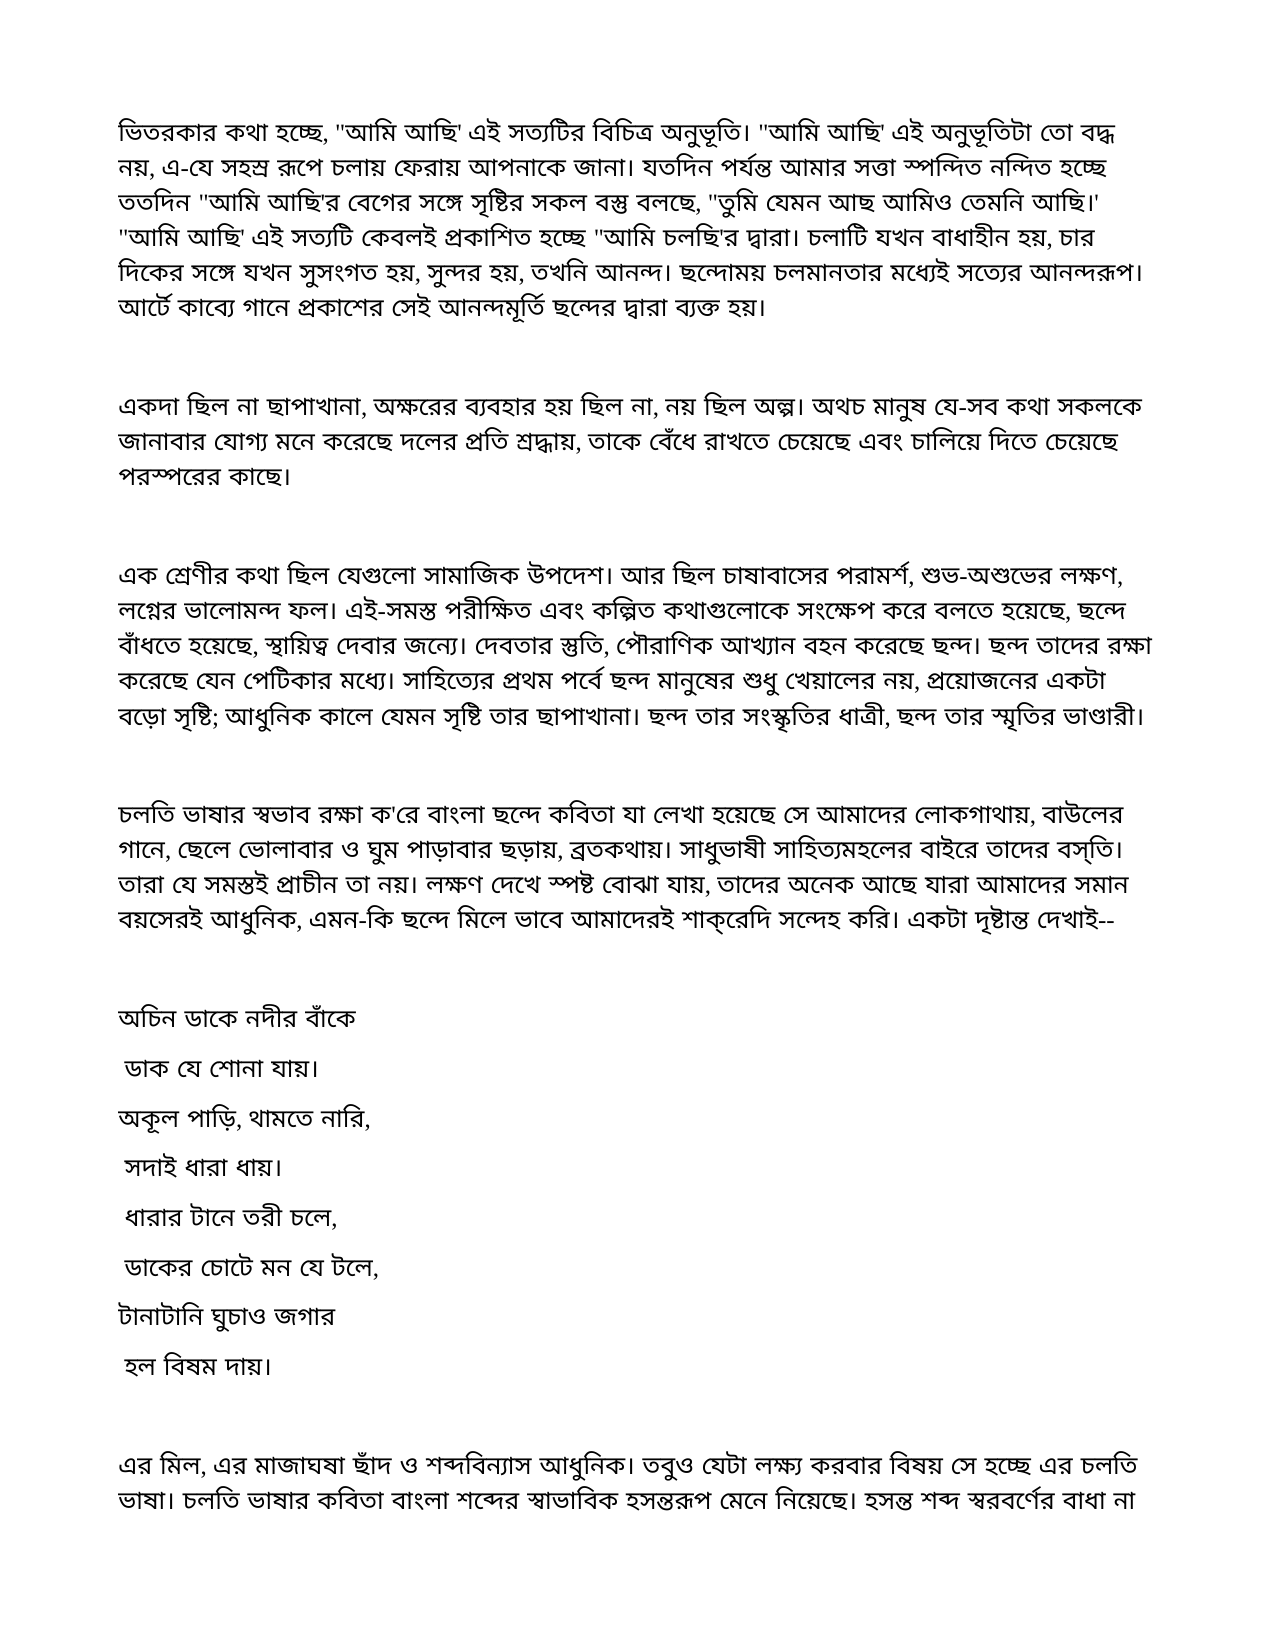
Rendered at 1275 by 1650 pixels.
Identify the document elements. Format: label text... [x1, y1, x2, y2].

text একদা ছিল না ছাপাখানা, অক্ষরের ব্যবহার হয় ছিল না, নয় ছিল অল্প। অথচ মানুষ যে-সব কথা সকলকে জানাবার যোগ্য মনে করেছে দলের প্রতি শ্রদ্ধায়, তাকে বেঁধে রাখতে চেয়েছে এবং চালিয়ে দিতে চেয়েছে পরস্পরের কাছে। [118, 392, 1157, 492]
text চলতি ভাষার স্বভাব রক্ষা ক'রে বাংলা ছন্দে কবিতা যা লেখা হয়েছে সে আমাদের লোকগাথায়, বাউলের গানে, ছেলে ভোলাবার ও ঘুম পাড়াবার ছড়ায়, ব্রতকথায়। সাধুভাষী সাহিত্যমহলের বাইরে তাদের বস্‌তি। তারা যে সমস্তই প্রাচীন তা নয়। লক্ষণ দেখে স্পষ্ট বোঝা যায়, তাদের অনেক আছে যারা আমাদের সমান বয়সেরই আধুনিক, এমন-কি ছন্দে মিলে ভাবে আমাদেরই শাক্‌রেদি সন্দেহ করি। একটা দৃষ্টান্ত দেখাই-- [118, 800, 1157, 935]
text হল বিষম দায়। [118, 1352, 1157, 1381]
text ভিতরকার কথা হচ্ছে, "আমি আছি' এই সত্যটির বিচিত্র অনুভূতি। "আমি আছি' এই অনুভূতিটা তো বদ্ধ নয়, এ-যে সহস্র রূপে চলায় ফেরায় আপনাকে জানা। যতদিন পর্যন্ত আমার সত্তা স্পন্দিত নন্দিত হচ্ছে ততদিন "আমি আছি'র বেগের সঙ্গে সৃষ্টির সকল বস্তু বলছে, "তুমি যেমন আছ আমিও তেমনি আছি।' "আমি আছি' এই সত্যটি কেবলই প্রকাশিত হচ্ছে "আমি চলছি'র দ্বারা। চলাটি যখন বাধাহীন হয়, চার দিকের সঙ্গে যখন সুসংগত হয়, সুন্দর হয়, তখনি আনন্দ। ছন্দোময় চলমানতার মধ্যেই সত্যের আনন্দরূপ। আর্টে কাব্যে গানে প্রকাশের সেই আনন্দমূর্তি ছন্দের দ্বারা ব্যক্ত হয়। [118, 118, 1157, 323]
text ধারার টানে তরী চলে, [118, 1203, 1157, 1232]
text টানাটানি ঘুচাও জগার [118, 1302, 1157, 1332]
text ডাক যে শোনা যায়। [118, 1054, 1157, 1083]
text এর মিল, এর মাজাঘষা ছাঁদ ও শব্দবিন্যাস আধুনিক। তবুও যেটা লক্ষ্য করবার বিষয় সে হচ্ছে এর চলতি ভাষা। চলতি ভাষার কবিতা বাংলা শব্দের স্বাভাবিক হসন্তরূপ মেনে নিয়েছে। হসন্ত শব্দ স্বরবর্ণের বাধা না [118, 1451, 1157, 1515]
text অচিন ডাকে নদীর বাঁকে [118, 1004, 1157, 1033]
text অকূল পাড়ি, থামতে নারি, [118, 1104, 1157, 1133]
text সদাই ধারা ধায়। [118, 1153, 1157, 1183]
text এক শ্রেণীর কথা ছিল যেগুলো সামাজিক উপদেশ। আর ছিল চাষাবাসের পরামর্শ, শুভ-অশুভের লক্ষণ, লগ্নের ভালোমন্দ ফল। এই-সমস্ত পরীক্ষিত এবং কল্পিত কথাগুলোকে সংক্ষেপ করে বলতে হয়েছে, ছন্দে বাঁধতে হয়েছে, স্থায়িত্ব দেবার জন্যে। দেবতার স্তুতি, পৌরাণিক আখ্যান বহন করেছে ছন্দ। ছন্দ তাদের রক্ষা করেছে যেন পেটিকার মধ্যে। সাহিত্যের প্রথম পর্বে ছন্দ মানুষের শুধু খেয়ালের নয়, প্রয়োজনের একটা বড়ো সৃষ্টি; আধুনিক কালে যেমন সৃষ্টি তার ছাপাখানা। ছন্দ তার সংস্কৃতির ধাত্রী, ছন্দ তার স্মৃতির ভাণ্ডারী। [118, 561, 1157, 731]
text ডাকের চোটে মন যে টলে, [118, 1253, 1157, 1282]
